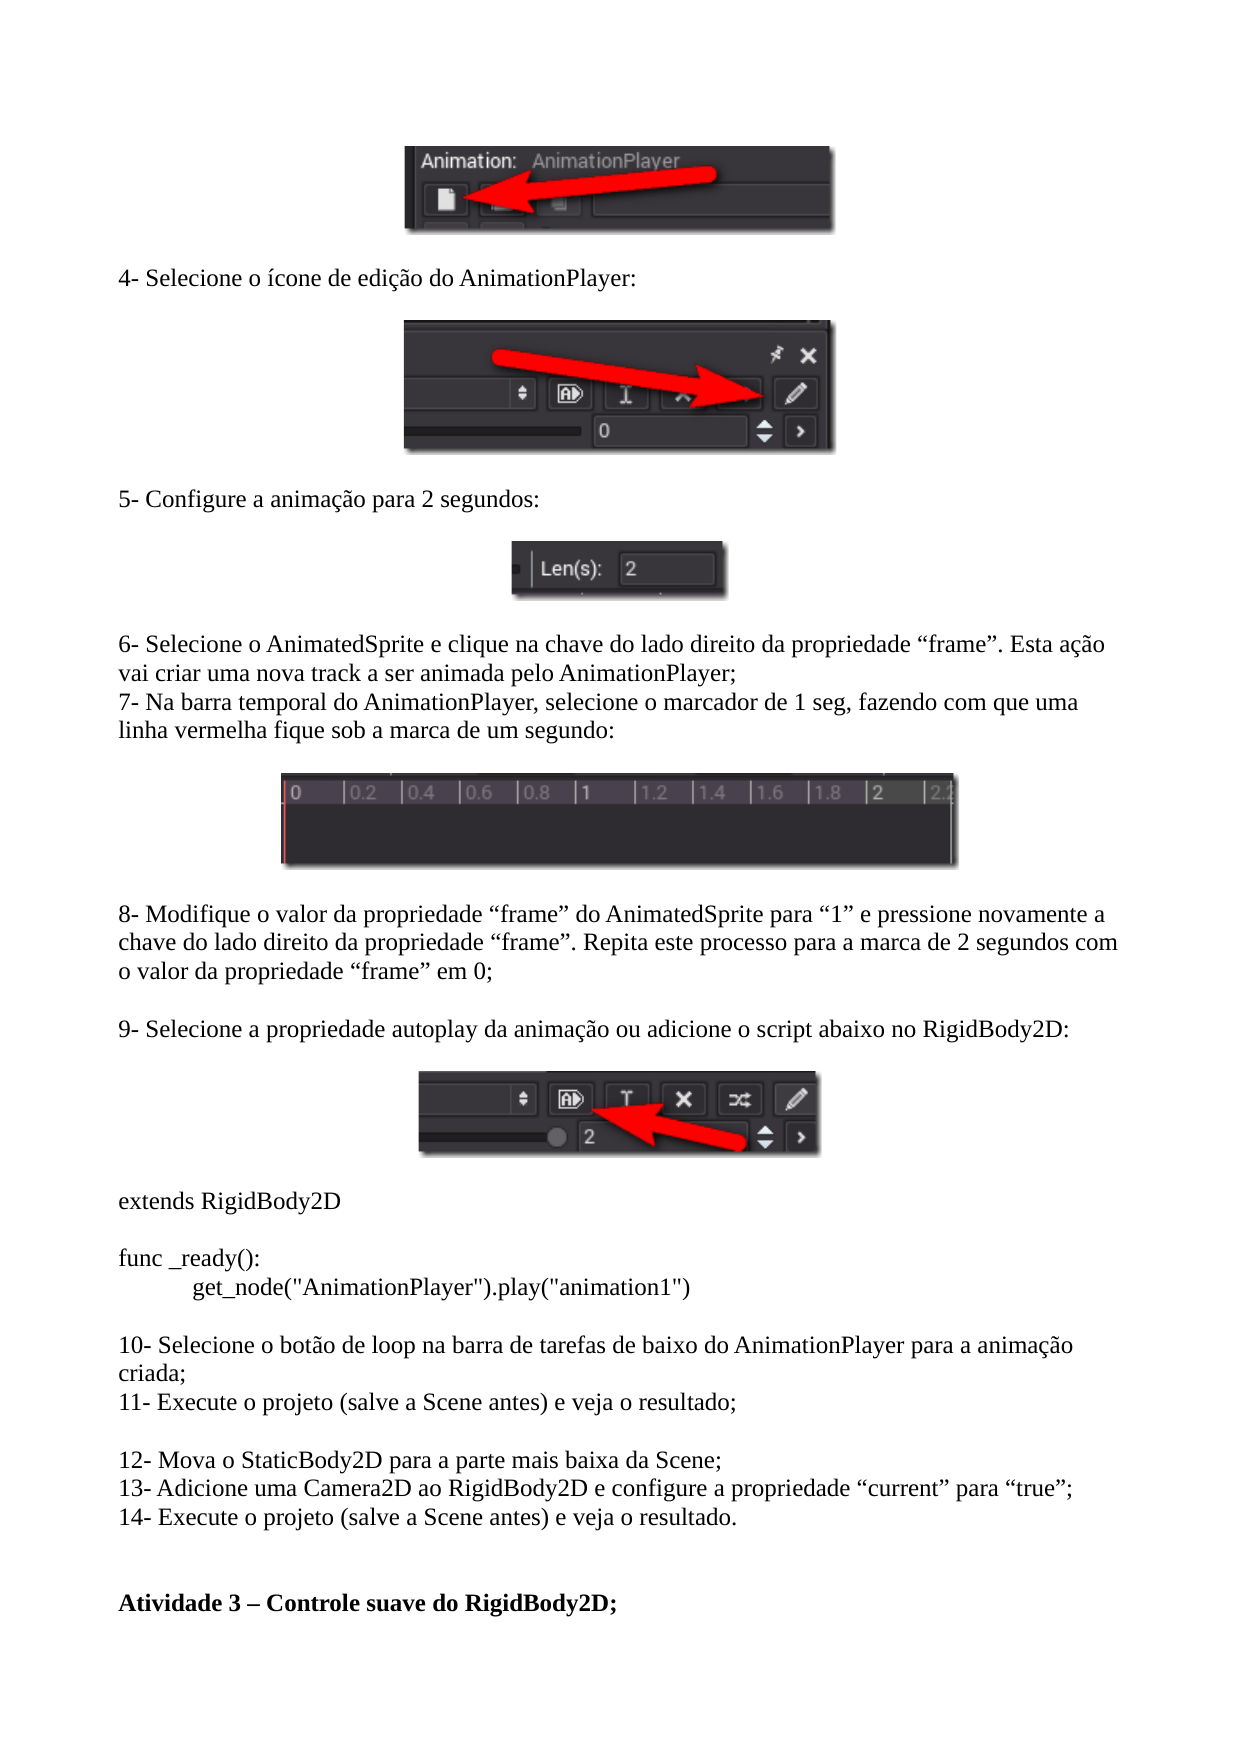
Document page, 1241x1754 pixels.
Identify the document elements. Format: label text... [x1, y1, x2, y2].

text 8- Modifique o valor da propriedade “frame” do AnimatedSprite para “1” e pressione novamente a chave do lado direito da propriedade “frame”. Repita este processo para a marca de 2 segundos com o valor da propriedade “frame” em 0; [118, 899, 1122, 985]
text 14- Execute o projeto (salve a Scene antes) e veja o resultado. [118, 1502, 1122, 1531]
text 13- Adicione uma Camera2D ao RigidBody2D e configure a propriedade “current” para “true”; [118, 1473, 1122, 1502]
text get_node("AnimationPlayer").play("animation1") [118, 1272, 1122, 1301]
text 11- Execute o projeto (salve a Scene antes) e veja o resultado; [118, 1387, 1122, 1416]
text 4- Selecione o ícone de edição do AnimationPlayer: [118, 263, 1122, 292]
text func _ready(): [118, 1243, 1122, 1272]
text Atividade 3 – Controle suave do RigidBody2D; [118, 1588, 1122, 1617]
text 5- Configure a animação para 2 segundos: [118, 484, 1122, 512]
text 6- Selecione o AnimatedSprite e clique na chave do lado direito da propriedade “frame”. Esta ação vai criar uma nova track a ser animada pelo AnimationPlayer; [118, 629, 1122, 687]
text extends RigidBody2D [118, 1186, 1122, 1215]
text 10- Selecione o botão de loop na barra de tarefas de baixo do AnimationPlayer para a animação criada; [118, 1330, 1122, 1387]
text 7- Na barra temporal do AnimationPlayer, selecione o marcador de 1 seg, fazendo com que uma linha vermelha fique sob a marca de um segundo: [118, 687, 1122, 744]
text 12- Mova o StaticBody2D para a parte mais baixa da Scene; [118, 1445, 1122, 1473]
text 9- Selecione a propriedade autoplay da animação ou adicione o script abaixo no RigidBody2D: [118, 1014, 1122, 1042]
